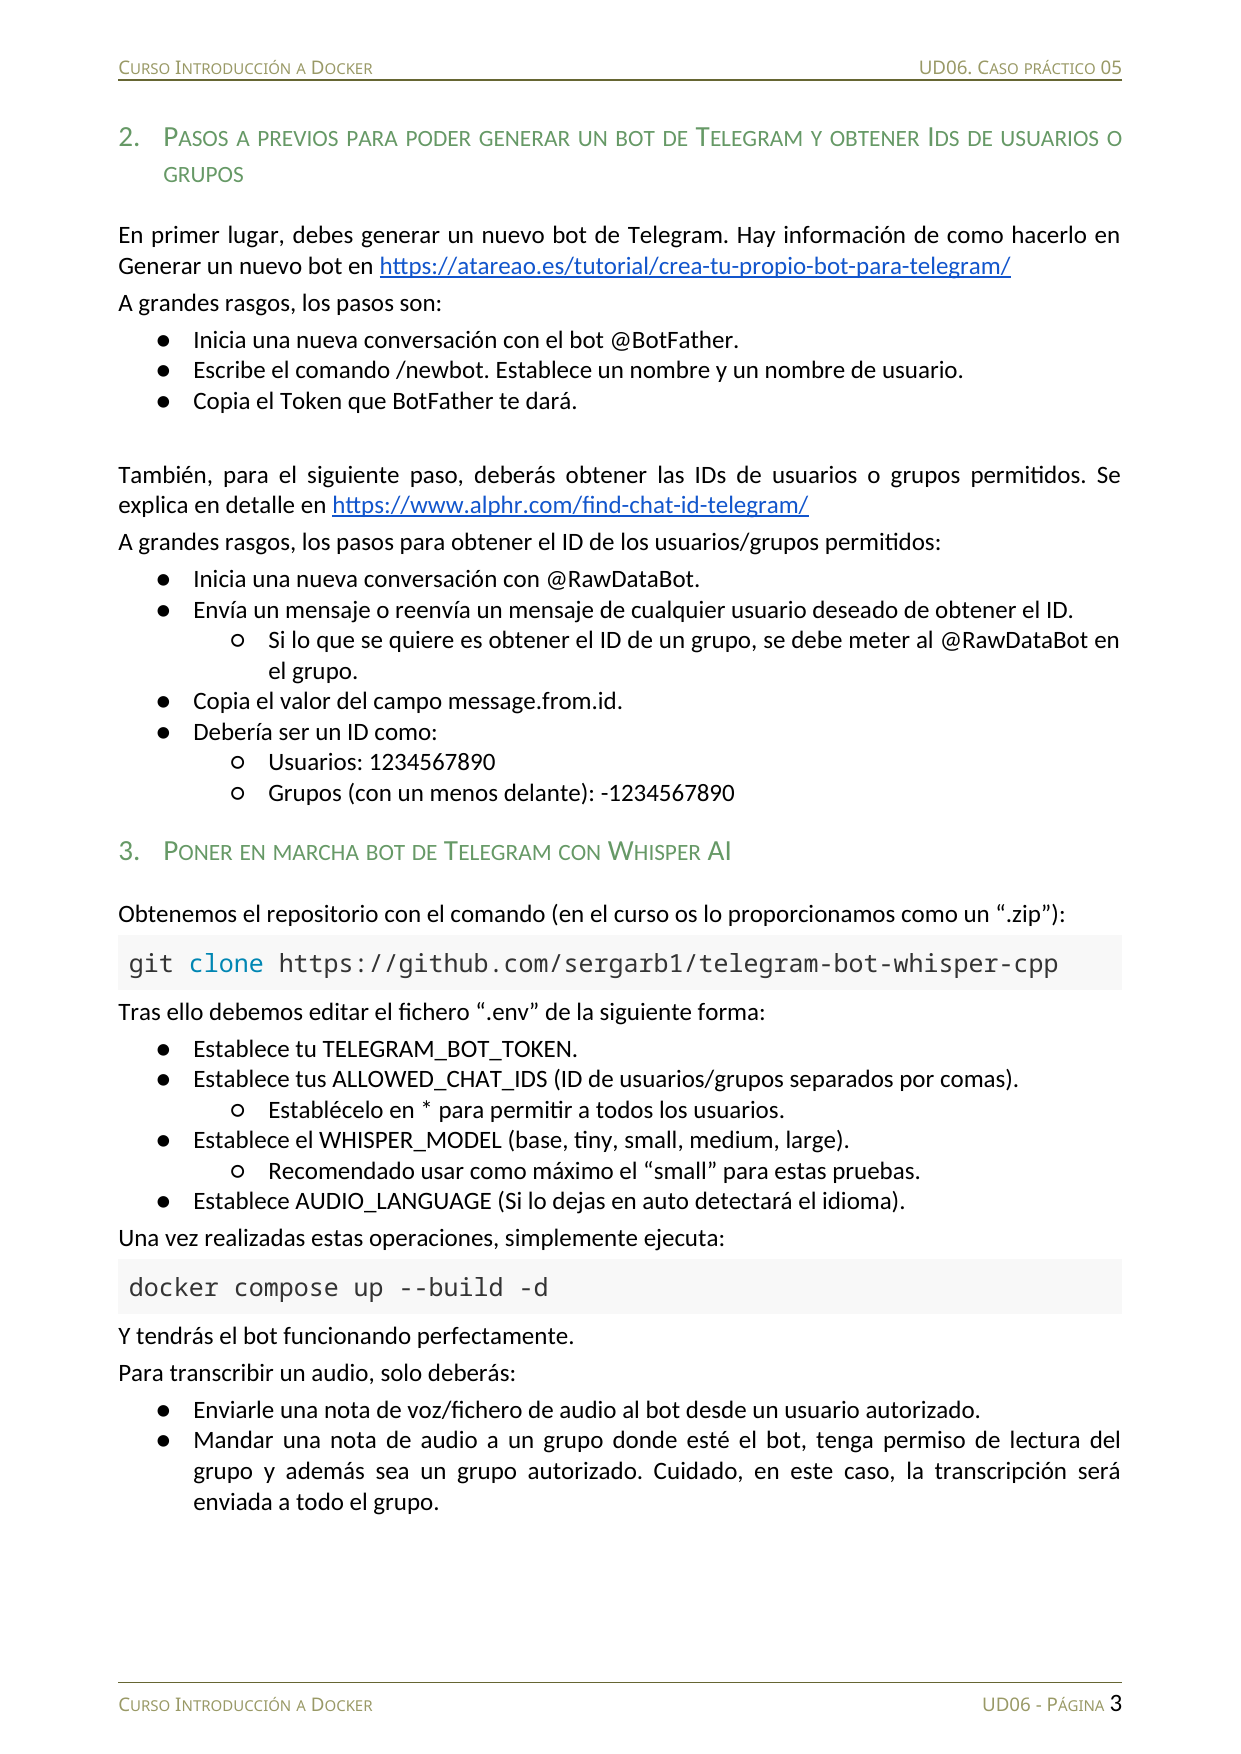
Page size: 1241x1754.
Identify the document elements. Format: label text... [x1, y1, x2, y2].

list Establece AUDIO_LANGUAGE (Si lo dejas en auto detectará el idioma). [156, 1185, 1122, 1216]
list Si lo que se quiere es obtener el ID de un grupo, se debe meter al @RawDataBot en el grupo. [231, 624, 1122, 685]
list Mandar una nota de audio a un grupo donde esté el bot, tenga permiso de lectura del grupo y además sea un grupo autorizado. Cuidado, en este caso, la transcripción será enviada a todo el grupo. [156, 1425, 1122, 1516]
text Una vez realizadas estas operaciones, simplemente ejecuta: [118, 1222, 1122, 1253]
list Inicia una nueva conversación con el bot @BotFather. [156, 324, 1122, 354]
list Debería ser un ID como: [156, 716, 1122, 746]
list Grupos (con un menos delante): -1234567890 [231, 777, 1122, 807]
text A grandes rasgos, los pasos son: [118, 287, 1122, 317]
list Envía un mensaje o reenvía un mensaje de cualquier usuario deseado de obtener el ID. [156, 594, 1122, 624]
list Establece el WHISPER_MODEL (base, tiny, small, medium, large). [156, 1124, 1122, 1155]
text A grandes rasgos, los pasos para obtener el ID de los usuarios/grupos permitidos: [118, 526, 1122, 557]
table_header docker compose up --build -d [118, 1259, 1122, 1314]
list Establece tu TELEGRAM_BOT_TOKEN. [156, 1033, 1122, 1063]
list Usuarios: 1234567890 [231, 746, 1122, 777]
text Y tendrás el bot funcionando perfectamente. [118, 1320, 1122, 1351]
list Establécelo en * para permitir a todos los usuarios. [231, 1094, 1122, 1124]
table_header git clone https://github.com/sergarb1/telegram-bot-whisper-cpp [118, 935, 1122, 990]
text También, para el siguiente paso, deberás obtener las IDs de usuarios o grupos permitidos. Se explica en detalle en https://www.alphr.com/find-chat-id-telegram/ [118, 459, 1122, 520]
text Obtenemos el repositorio con el comando (en el curso os lo proporcionamos como un “.zip”): [118, 898, 1122, 928]
subtitle Poner en marcha bot de Telegram con Whisper AI [118, 832, 1122, 868]
list Escribe el comando /newbot. Establece un nombre y un nombre de usuario. [156, 354, 1122, 385]
list Copia el Token que BotFather te dará. [156, 385, 1122, 415]
text Para transcribir un audio, solo deberás: [118, 1357, 1122, 1388]
text Tras ello debemos editar el fichero “.env” de la siguiente forma: [118, 996, 1122, 1026]
list Copia el valor del campo message.from.id. [156, 685, 1122, 716]
list Inicia una nueva conversación con @RawDataBot. [156, 563, 1122, 594]
text En primer lugar, debes generar un nuevo bot de Telegram. Hay información de como hacerlo en Generar un nuevo bot en https://atareao.es/tutorial/crea-tu-propio-bot-para-telegram/ [118, 219, 1122, 280]
list Enviarle una nota de voz/fichero de audio al bot desde un usuario autorizado. [156, 1394, 1122, 1425]
subtitle Pasos a previos para poder generar un bot de Telegram y obtener Ids de usuarios o grupos [118, 118, 1122, 189]
list Recomendado usar como máximo el “small” para estas pruebas. [231, 1155, 1122, 1185]
list Establece tus ALLOWED_CHAT_IDS (ID de usuarios/grupos separados por comas). [156, 1063, 1122, 1094]
